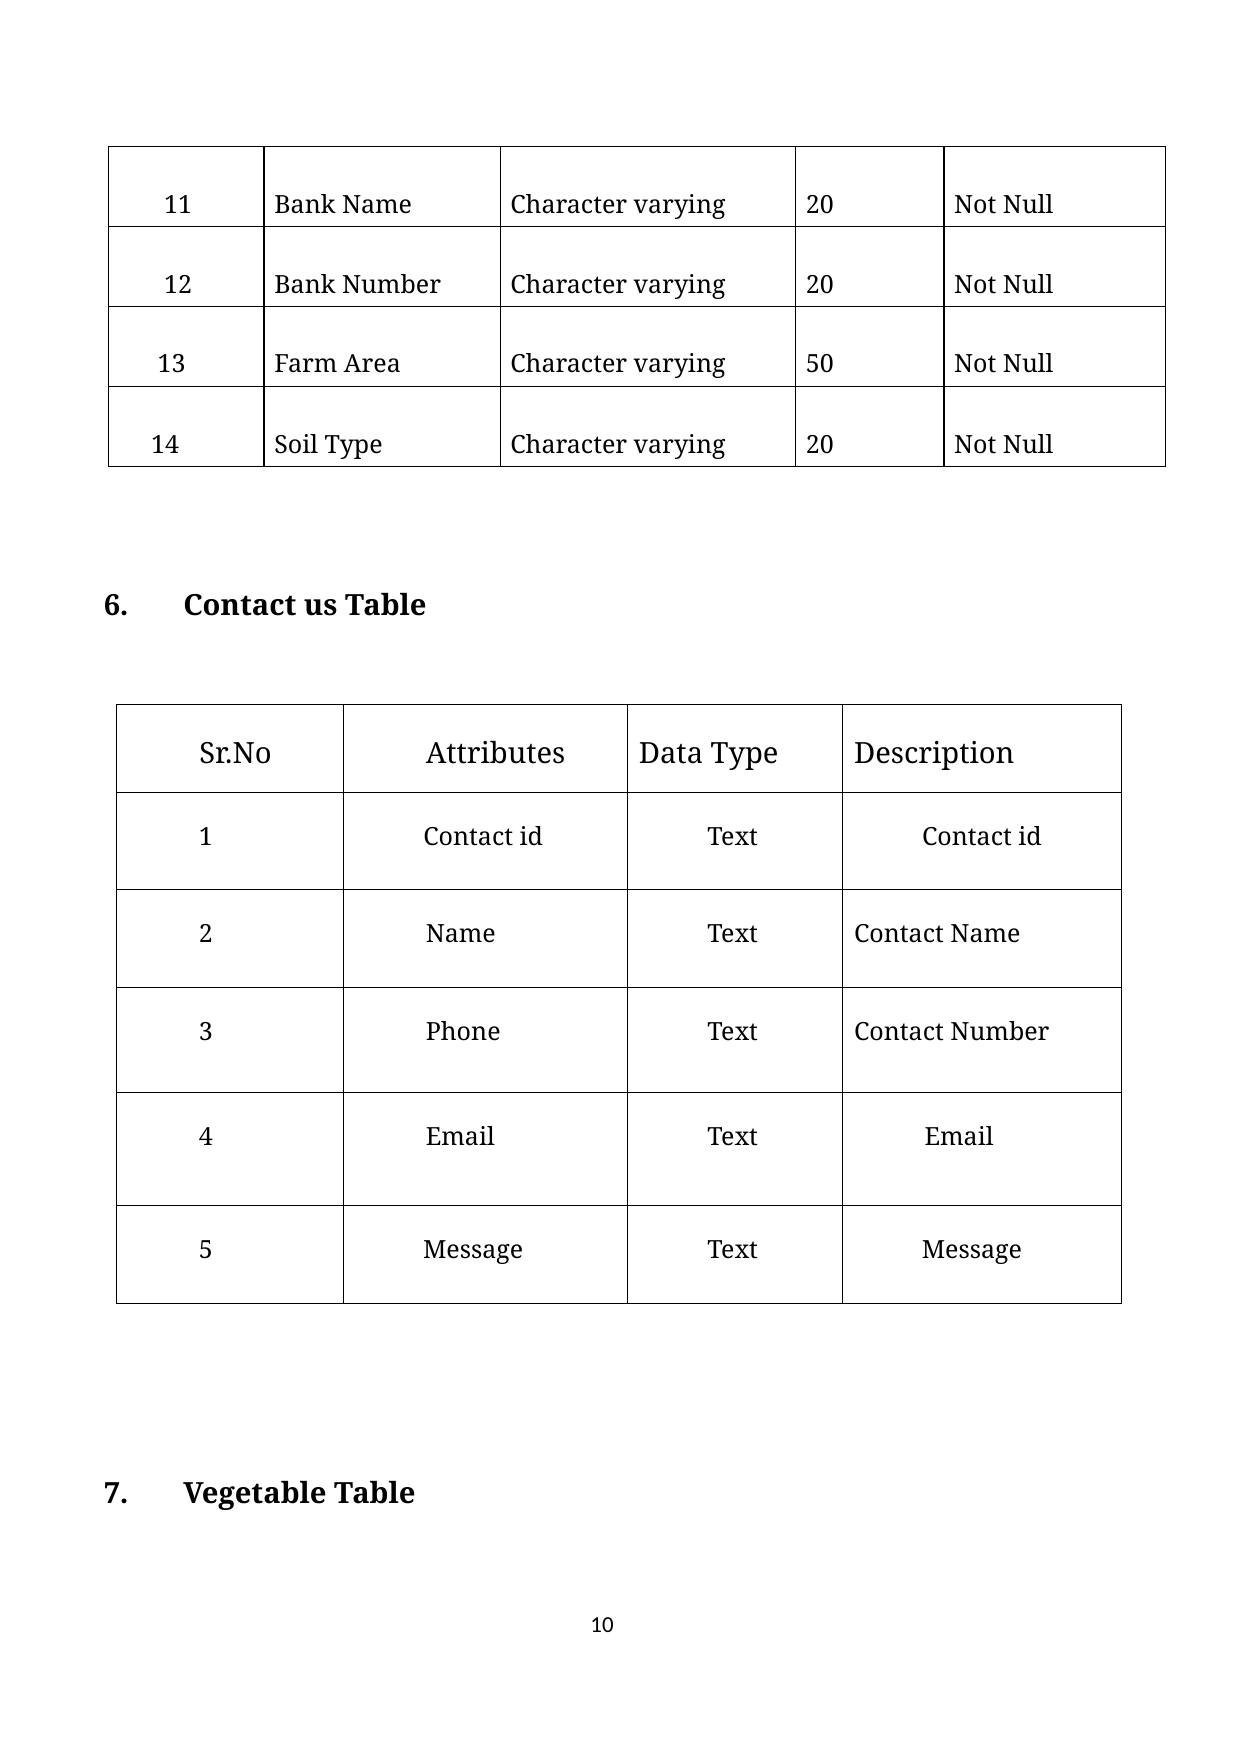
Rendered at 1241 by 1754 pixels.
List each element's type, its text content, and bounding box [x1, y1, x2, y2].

table_cell 20 [796, 387, 943, 466]
table_cell 20 [796, 147, 943, 226]
table_cell Text [628, 793, 842, 889]
table_cell Character varying [501, 227, 795, 306]
table_cell Text [628, 1206, 842, 1303]
list Contact us Table [103, 584, 1236, 624]
table_cell 2 [117, 890, 343, 987]
table_cell Phone [344, 988, 627, 1092]
table_cell Text [628, 890, 842, 987]
table_cell Message [344, 1206, 627, 1303]
table_cell Contact id [843, 793, 1121, 889]
table_cell Not Null [945, 307, 1165, 386]
table_cell 12 [109, 227, 263, 306]
table_cell Text [628, 988, 842, 1092]
table_cell Email [843, 1093, 1121, 1205]
table_cell 20 [796, 227, 943, 306]
table_cell Text [628, 1093, 842, 1205]
table_cell Character varying [501, 307, 795, 386]
table_cell 50 [796, 307, 943, 386]
table_cell 3 [117, 988, 343, 1092]
table_cell Not Null [945, 227, 1165, 306]
table_header Description [843, 705, 1121, 792]
table_cell Name [344, 890, 627, 987]
table_cell 1 [117, 793, 343, 889]
table_cell 11 [109, 147, 263, 226]
table_cell Not Null [945, 147, 1165, 226]
table_cell Contact Number [843, 988, 1121, 1092]
table_cell Email [344, 1093, 627, 1205]
table_cell 4 [117, 1093, 343, 1205]
table_cell Bank Number [265, 227, 500, 306]
table_cell Message [843, 1206, 1121, 1303]
table_cell Soil Type [265, 387, 500, 466]
table_cell Contact id [344, 793, 627, 889]
table_cell 13 [109, 307, 263, 386]
table_header Data Type [628, 705, 842, 792]
table_cell 14 [109, 387, 263, 466]
table_cell Not Null [945, 387, 1165, 466]
table_cell Farm Area [265, 307, 500, 386]
table_header Attributes [344, 705, 627, 792]
list Vegetable Table [103, 1472, 1236, 1512]
table_cell Character varying [501, 387, 795, 466]
table_cell Bank Name [265, 147, 500, 226]
table_cell Contact Name [843, 890, 1121, 987]
table_cell Character varying [501, 147, 795, 226]
table_cell 5 [117, 1206, 343, 1303]
table_header Sr.No [117, 705, 343, 792]
